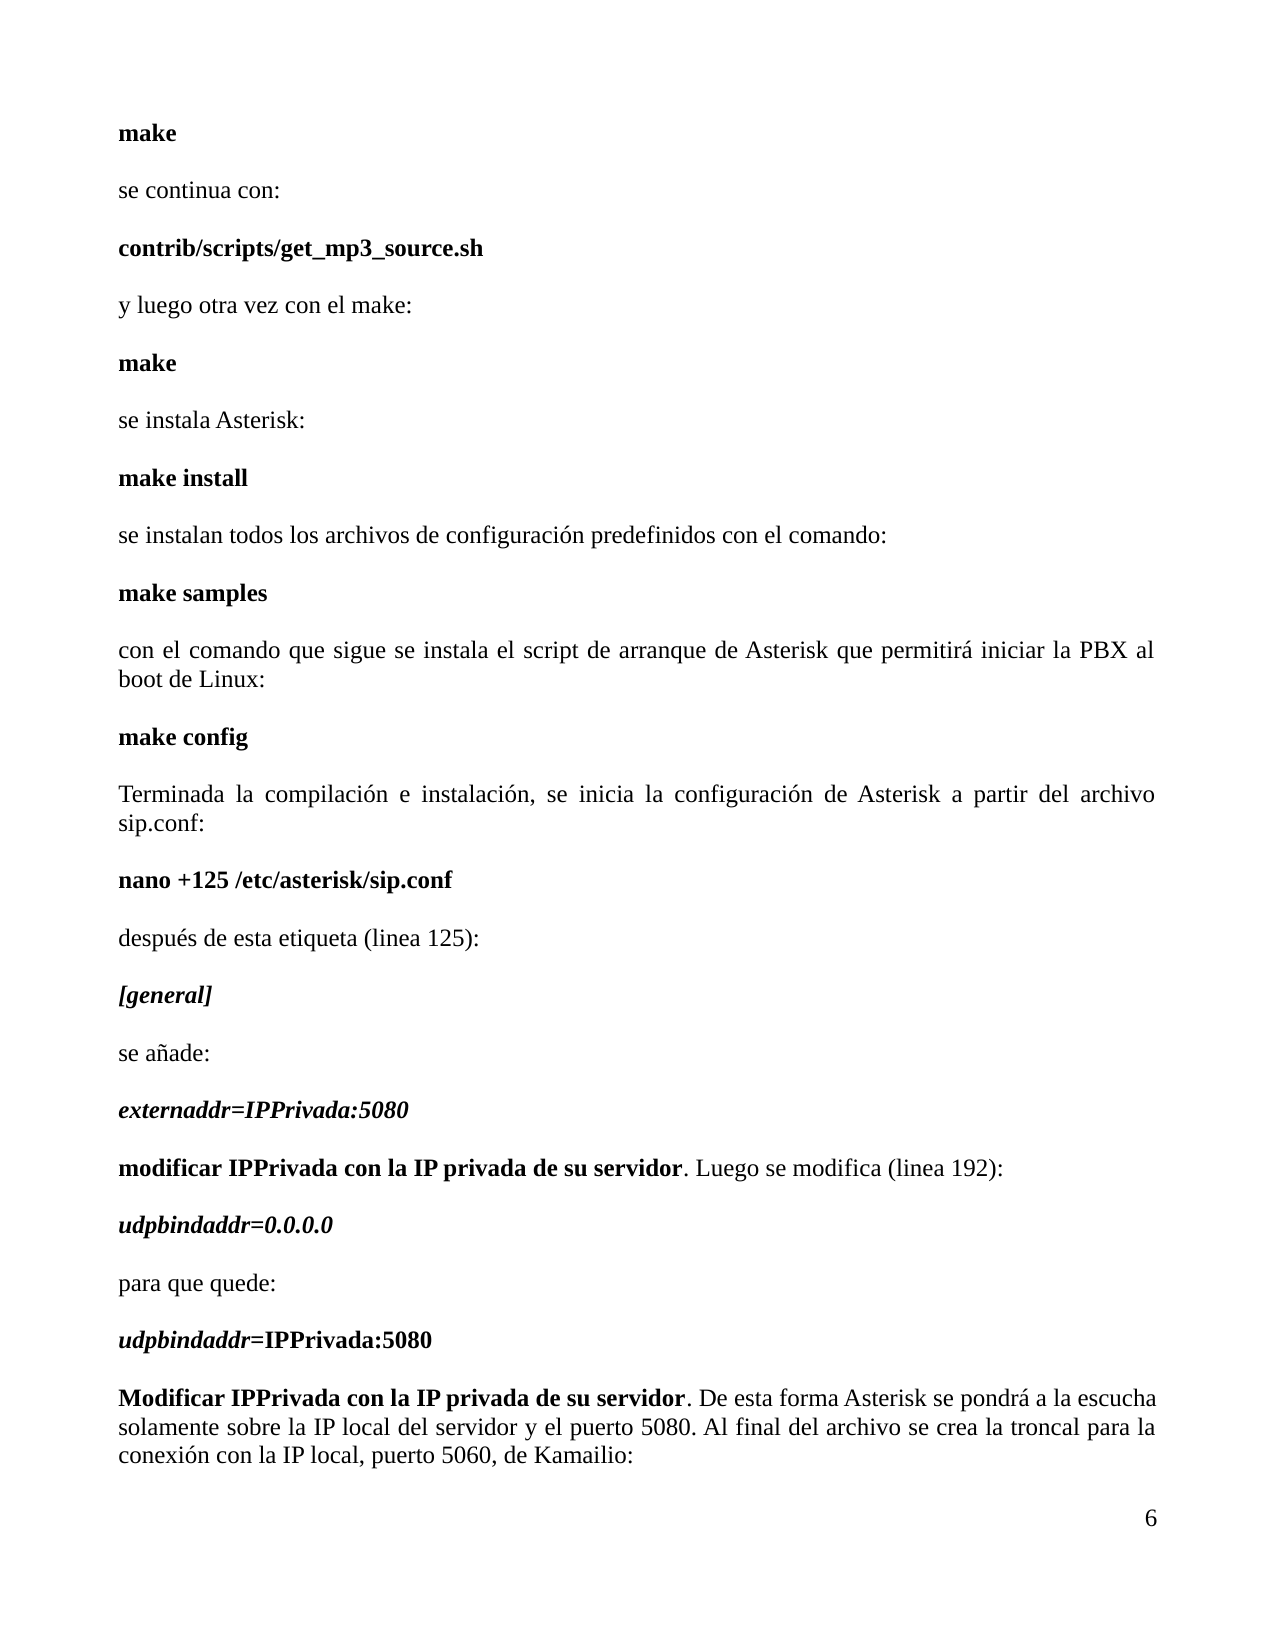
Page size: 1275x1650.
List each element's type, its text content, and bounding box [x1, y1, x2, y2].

text externaddr=IPPrivada:5080 [118, 1096, 1157, 1124]
text se instalan todos los archivos de configuración predefinidos con el comando: [118, 521, 1157, 549]
text udpbindaddr=IPPrivada:5080 [118, 1326, 1157, 1354]
text se continua con: [118, 176, 1157, 204]
text Terminada la compilación e instalación, se inicia la configuración de Asterisk a partir del archivo sip.conf: [118, 779, 1157, 837]
text make [118, 348, 1157, 377]
text make config [118, 722, 1157, 751]
text nano +125 /etc/asterisk/sip.conf [118, 866, 1157, 894]
text se instala Asterisk: [118, 406, 1157, 434]
text make install [118, 463, 1157, 492]
text después de esta etiqueta (linea 125): [118, 923, 1157, 952]
text udpbindaddr=0.0.0.0 [118, 1211, 1157, 1239]
text para que quede: [118, 1268, 1157, 1297]
text y luego otra vez con el make: [118, 291, 1157, 319]
text make [118, 118, 1157, 147]
text con el comando que sigue se instala el script de arranque de Asterisk que permitirá iniciar la PBX al boot de Linux: [118, 636, 1157, 693]
text modificar IPPrivada con la IP privada de su servidor. Luego se modifica (linea 192): [118, 1153, 1157, 1182]
text [general] [118, 981, 1157, 1009]
text contrib/scripts/get_mp3_source.sh [118, 233, 1157, 262]
text make samples [118, 578, 1157, 607]
text se añade: [118, 1038, 1157, 1067]
text Modificar IPPrivada con la IP privada de su servidor. De esta forma Asterisk se pondrá a la escucha solamente sobre la IP local del servidor y el puerto 5080. Al final del archivo se crea la troncal para la conexión con la IP local, puerto 5060, de Kamailio: [118, 1383, 1157, 1469]
